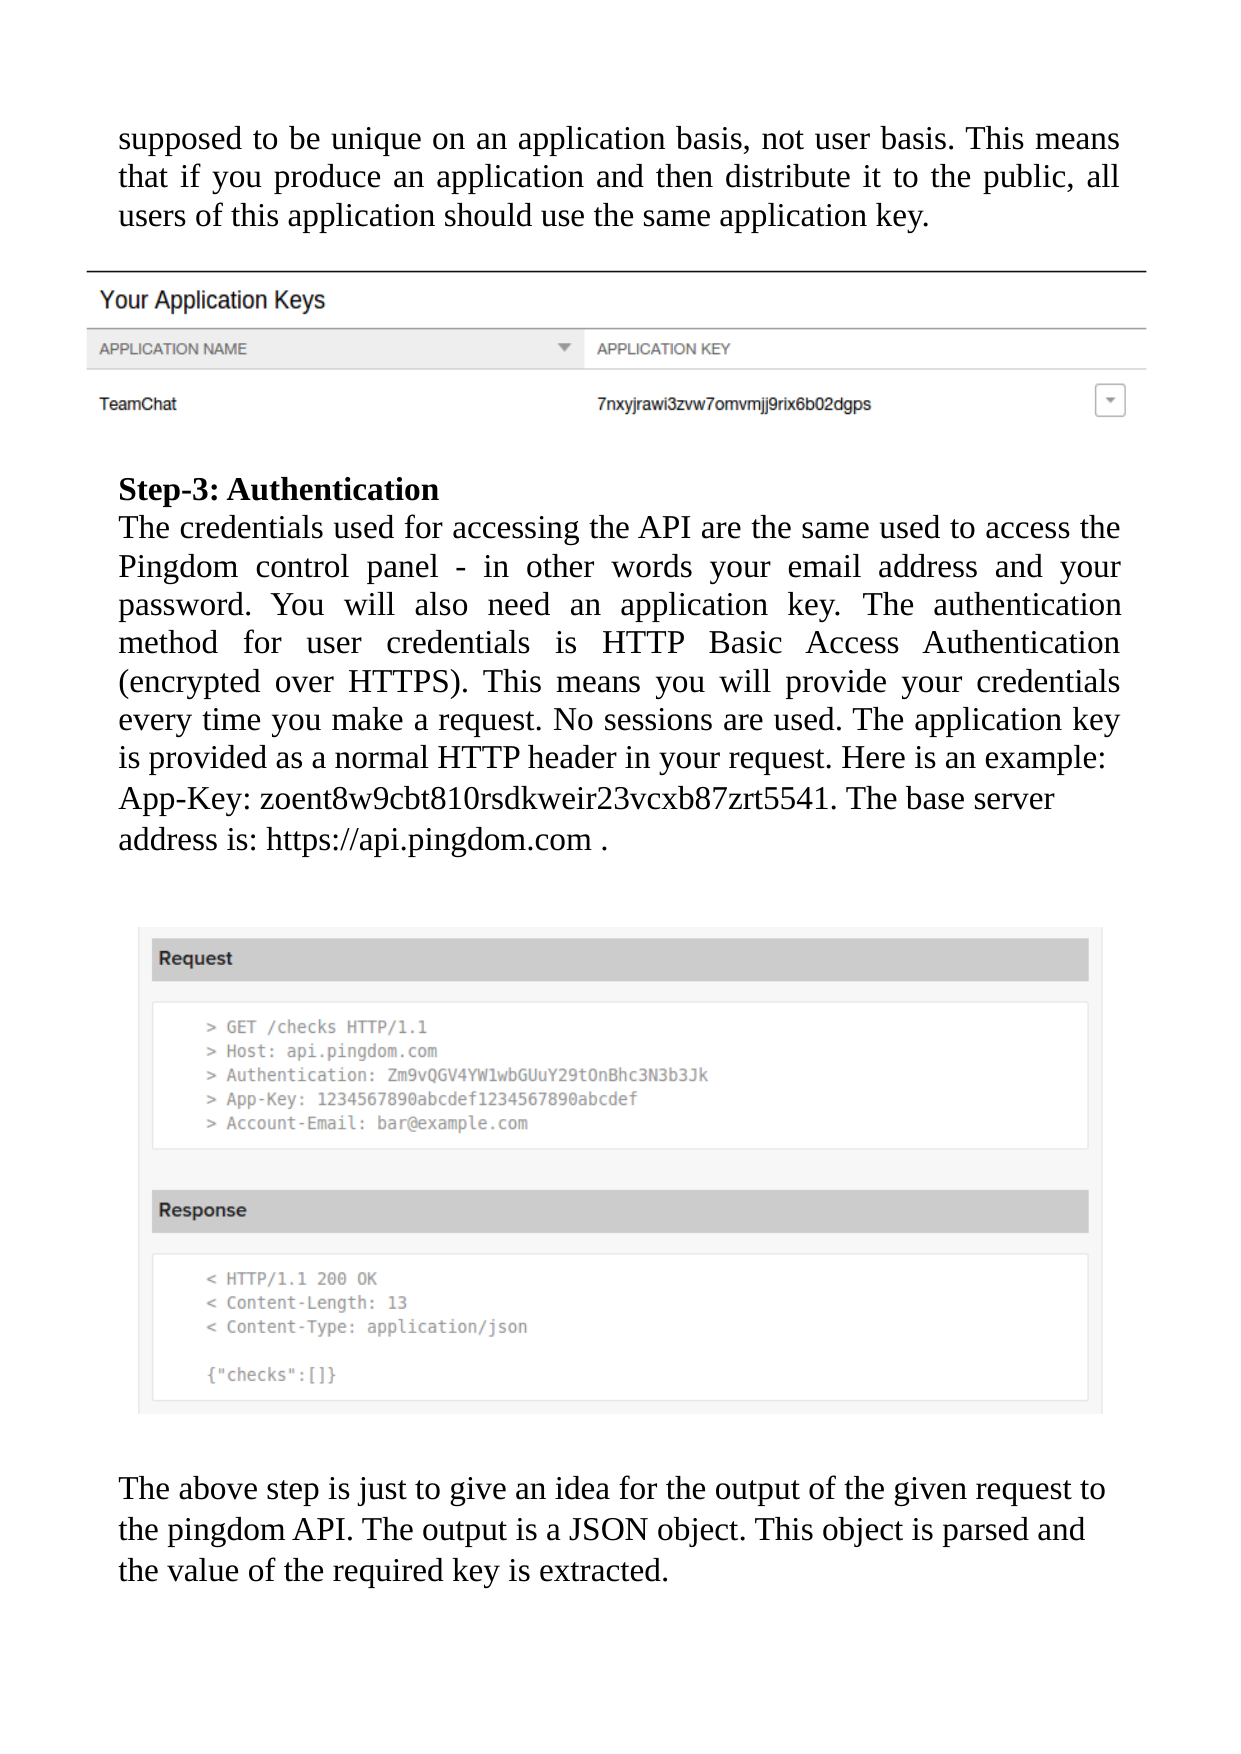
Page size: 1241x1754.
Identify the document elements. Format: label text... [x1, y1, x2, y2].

text The credentials used for accessing the API are the same used to access the Pingdom control panel - in other words your email address and your password. You will also need an application key. The authentication method for user credentials is HTTP Basic Access Authentication (encrypted over HTTPS). This means you will provide your credentials every time you make a request. No sessions are used. The application key is provided as a normal HTTP header in your request. Here is an example: [118, 508, 1122, 776]
text supposed to be unique on an application basis, not user basis. This means that if you produce an application and then distribute it to the public, all users of this application should use the same application key. [118, 118, 1122, 233]
text The above step is just to give an idea for the output of the given request to the pingdom API. The output is a JSON object. This object is parsed and the value of the required key is extracted. [118, 1466, 1122, 1588]
picture [83, 253, 1158, 470]
text Step-3: Authentication [118, 470, 1122, 508]
picture [118, 927, 1123, 1414]
text App-Key: zoent8w9cbt810rsdkweir23vcxb87zrt5541. The base server address is: https://api.pingdom.com . [118, 776, 1122, 857]
text [118, 233, 1122, 253]
